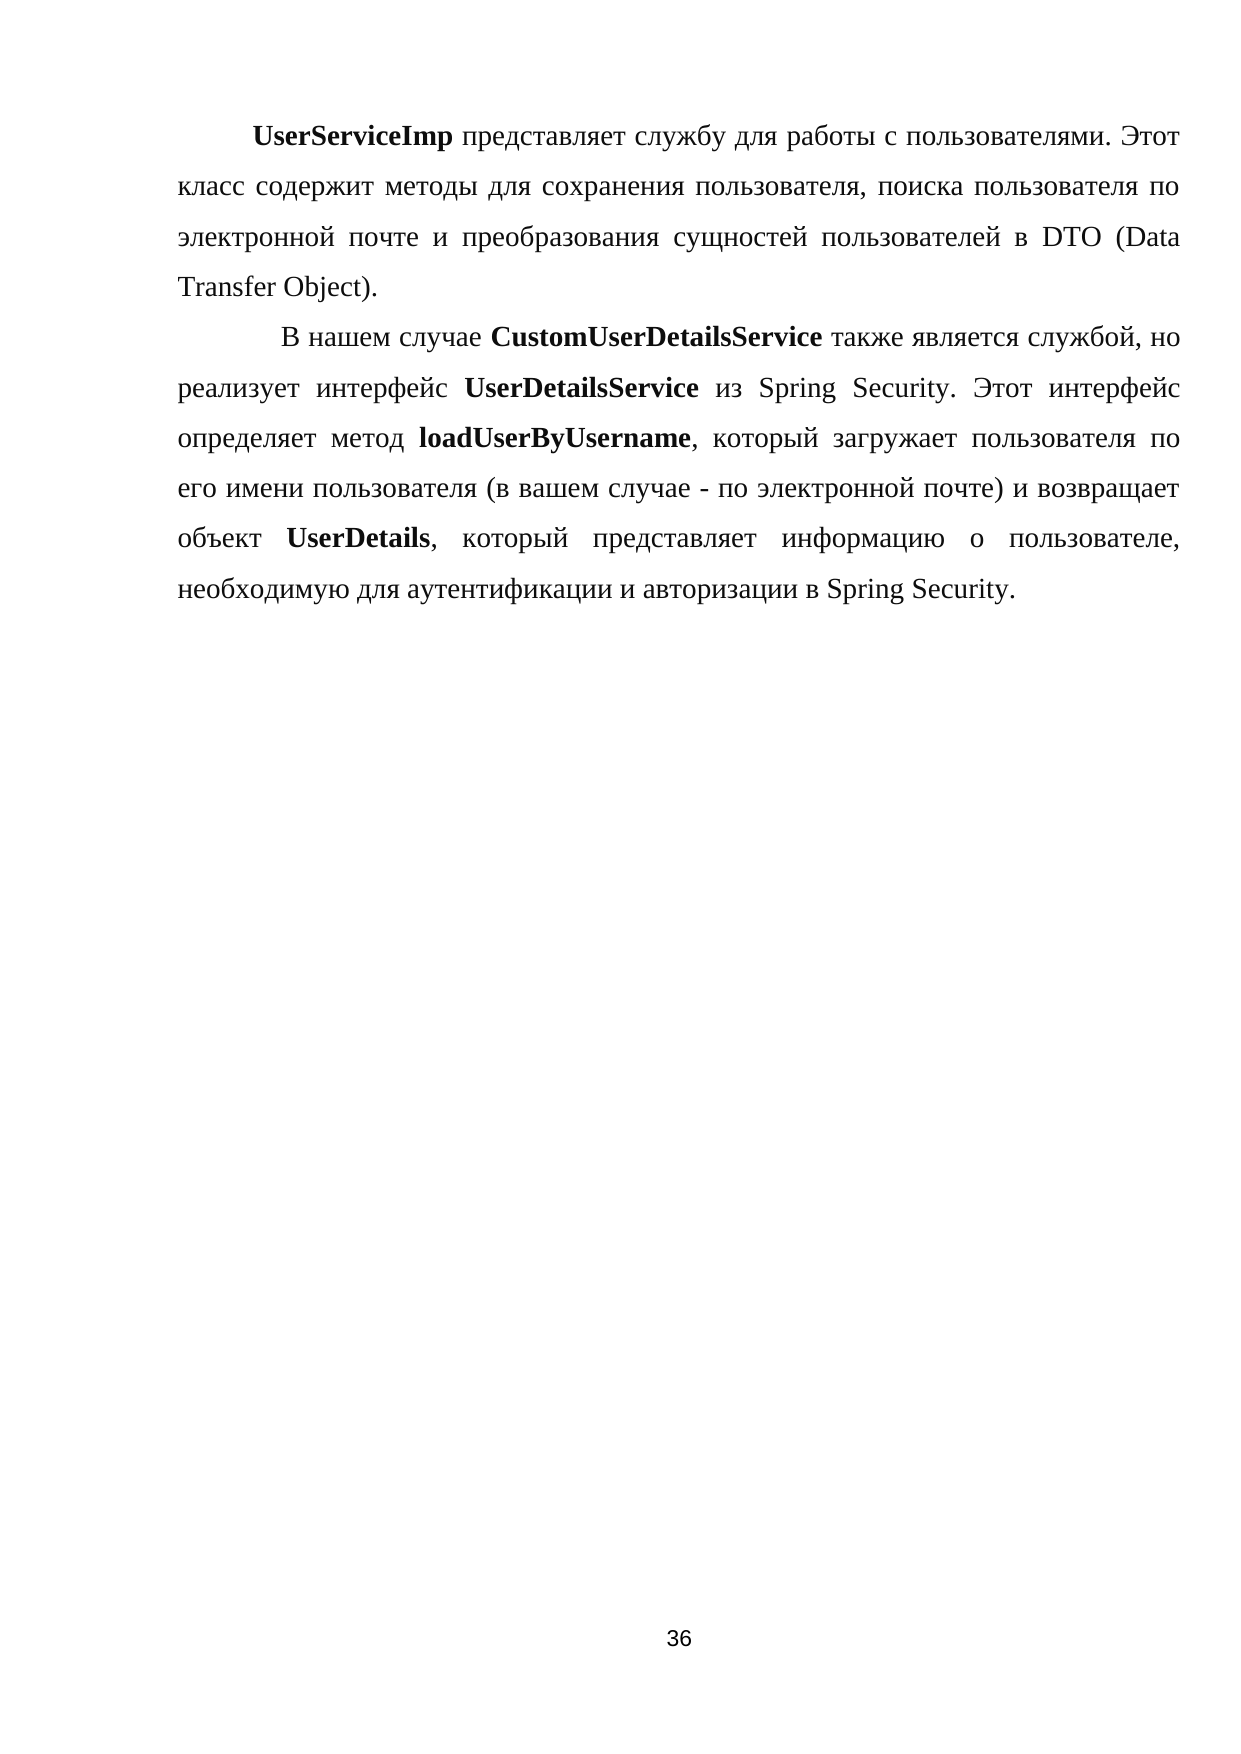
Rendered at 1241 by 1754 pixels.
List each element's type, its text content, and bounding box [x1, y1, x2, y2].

text UserServiceImp представляет службу для работы с пользователями. Этот класс содержит методы для сохранения пользователя, поиска пользователя по электронной почте и преобразования сущностей пользователей в DTO (Data Transfer Object). [177, 118, 1181, 303]
text В нашем случае CustomUserDetailsService также является службой, но реализует интерфейс UserDetailsService из Spring Security. Этот интерфейс определяет метод loadUserByUsername, который загружает пользователя по его имени пользователя (в вашем случае - по электронной почте) и возвращает объект UserDetails, который представляет информацию о пользователе, необходимую для аутентификации и авторизации в Spring Security. [177, 319, 1181, 604]
